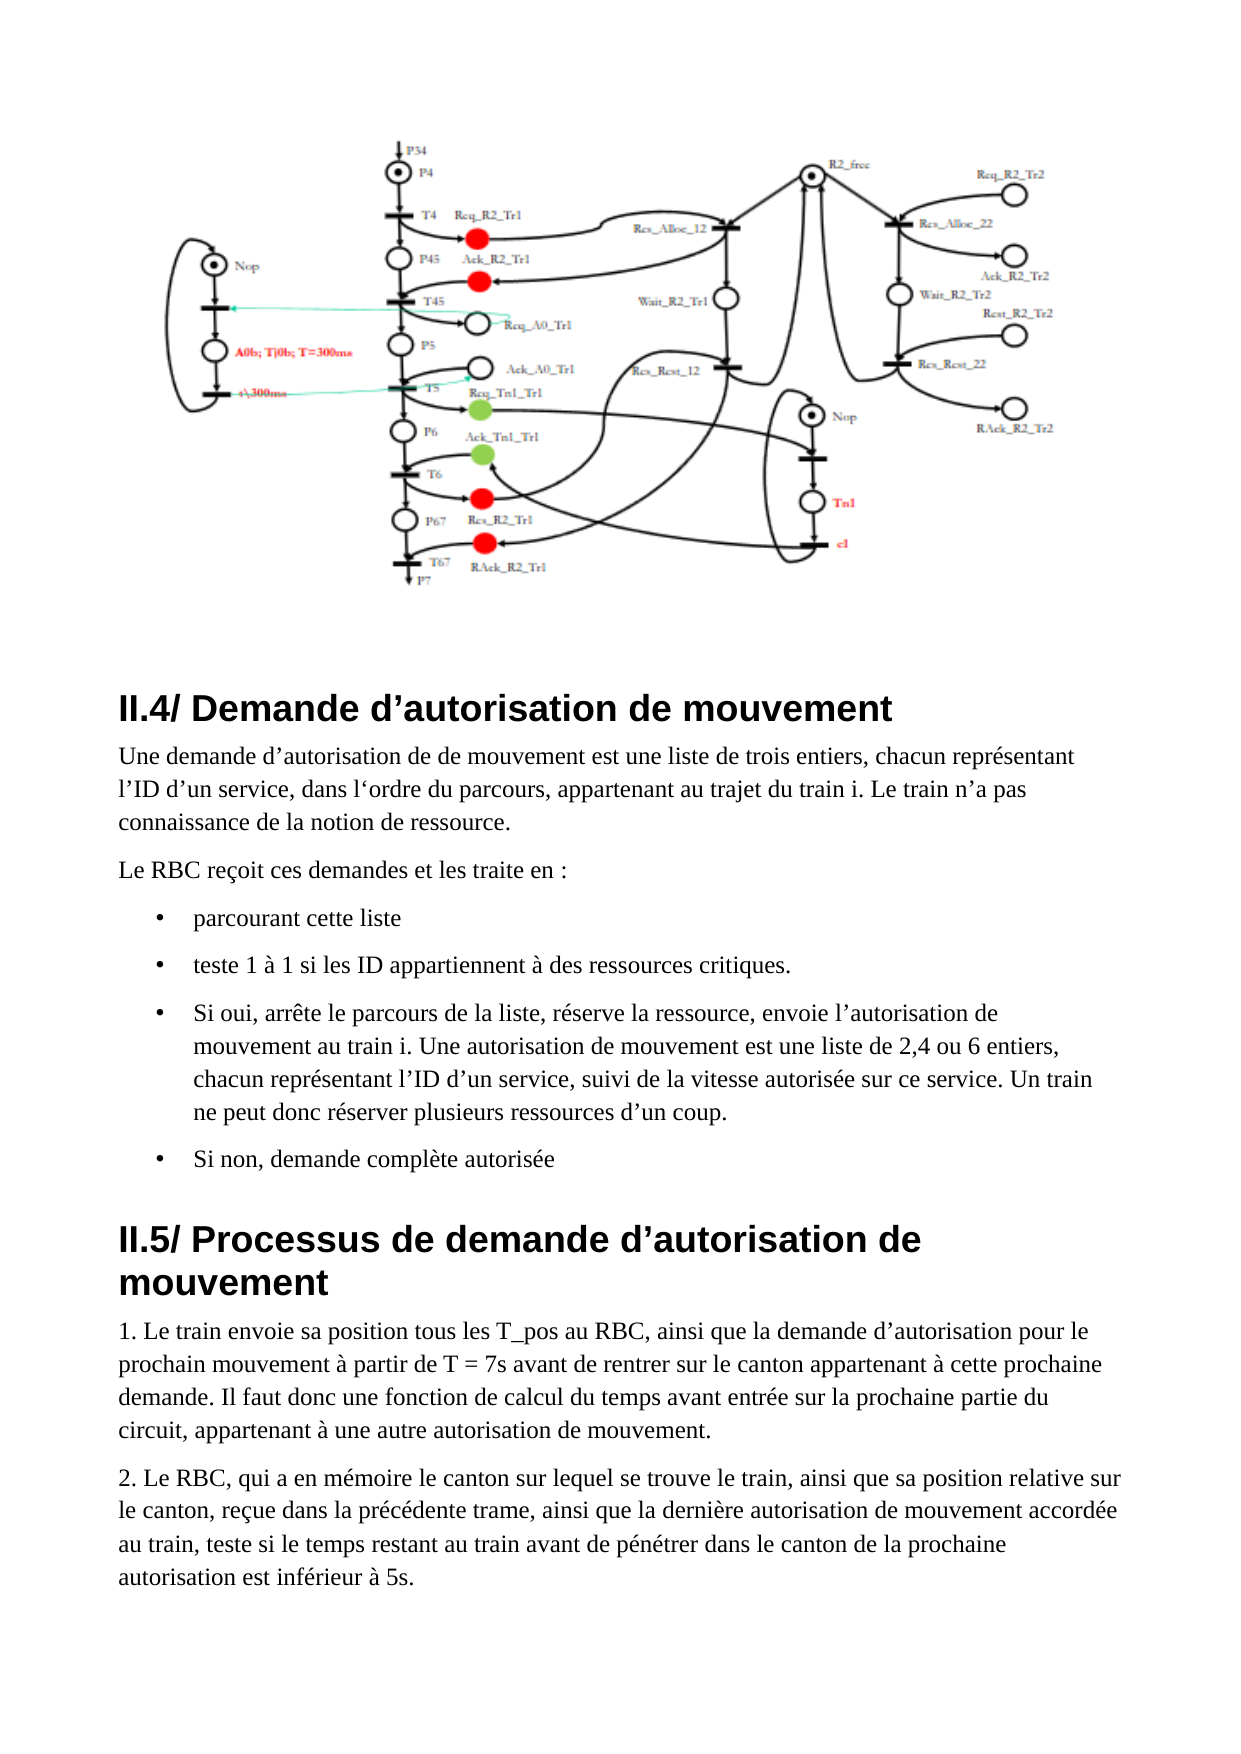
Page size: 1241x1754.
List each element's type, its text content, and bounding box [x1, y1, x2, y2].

list parcourant cette liste [156, 903, 1122, 931]
text Le RBC reçoit ces demandes et les traite en : [118, 855, 1122, 884]
list Si non, demande complète autorisée [156, 1144, 1122, 1173]
subtitle II.5/ Processus de demande d’autorisation de mouvement [118, 1217, 1122, 1303]
subtitle II.4/ Demande d’autorisation de mouvement [118, 686, 1122, 729]
text 2. Le RBC, qui a en mémoire le canton sur lequel se trouve le train, ainsi que sa position relative sur le canton, reçue dans la précédente trame, ainsi que la dernière autorisation de mouvement accordée au train, teste si le temps restant au train avant de pénétrer dans le canton de la prochaine autorisation est inférieur à 5s. [118, 1463, 1122, 1590]
picture [158, 118, 1083, 609]
text 1. Le train envoie sa position tous les T_pos au RBC, ainsi que la demande d’autorisation pour le prochain mouvement à partir de T = 7s avant de rentrer sur le canton appartenant à cette prochaine demande. Il faut donc une fonction de calcul du temps avant entrée sur la prochaine partie du circuit, appartenant à une autre autorisation de mouvement. [118, 1316, 1122, 1444]
text Une demande d’autorisation de de mouvement est une liste de trois entiers, chacun représentant l’ID d’un service, dans l‘ordre du parcours, appartenant au trajet du train i. Le train n’a pas connaissance de la notion de ressource. [118, 741, 1122, 836]
list Si oui, arrête le parcours de la liste, réserve la ressource, envoie l’autorisation de mouvement au train i. Une autorisation de mouvement est une liste de 2,4 ou 6 entiers, chacun représentant l’ID d’un service, suivi de la vitesse autorisée sur ce service. Un train ne peut donc réserver plusieurs ressources d’un coup. [156, 998, 1122, 1126]
list teste 1 à 1 si les ID appartiennent à des ressources critiques. [156, 950, 1122, 979]
